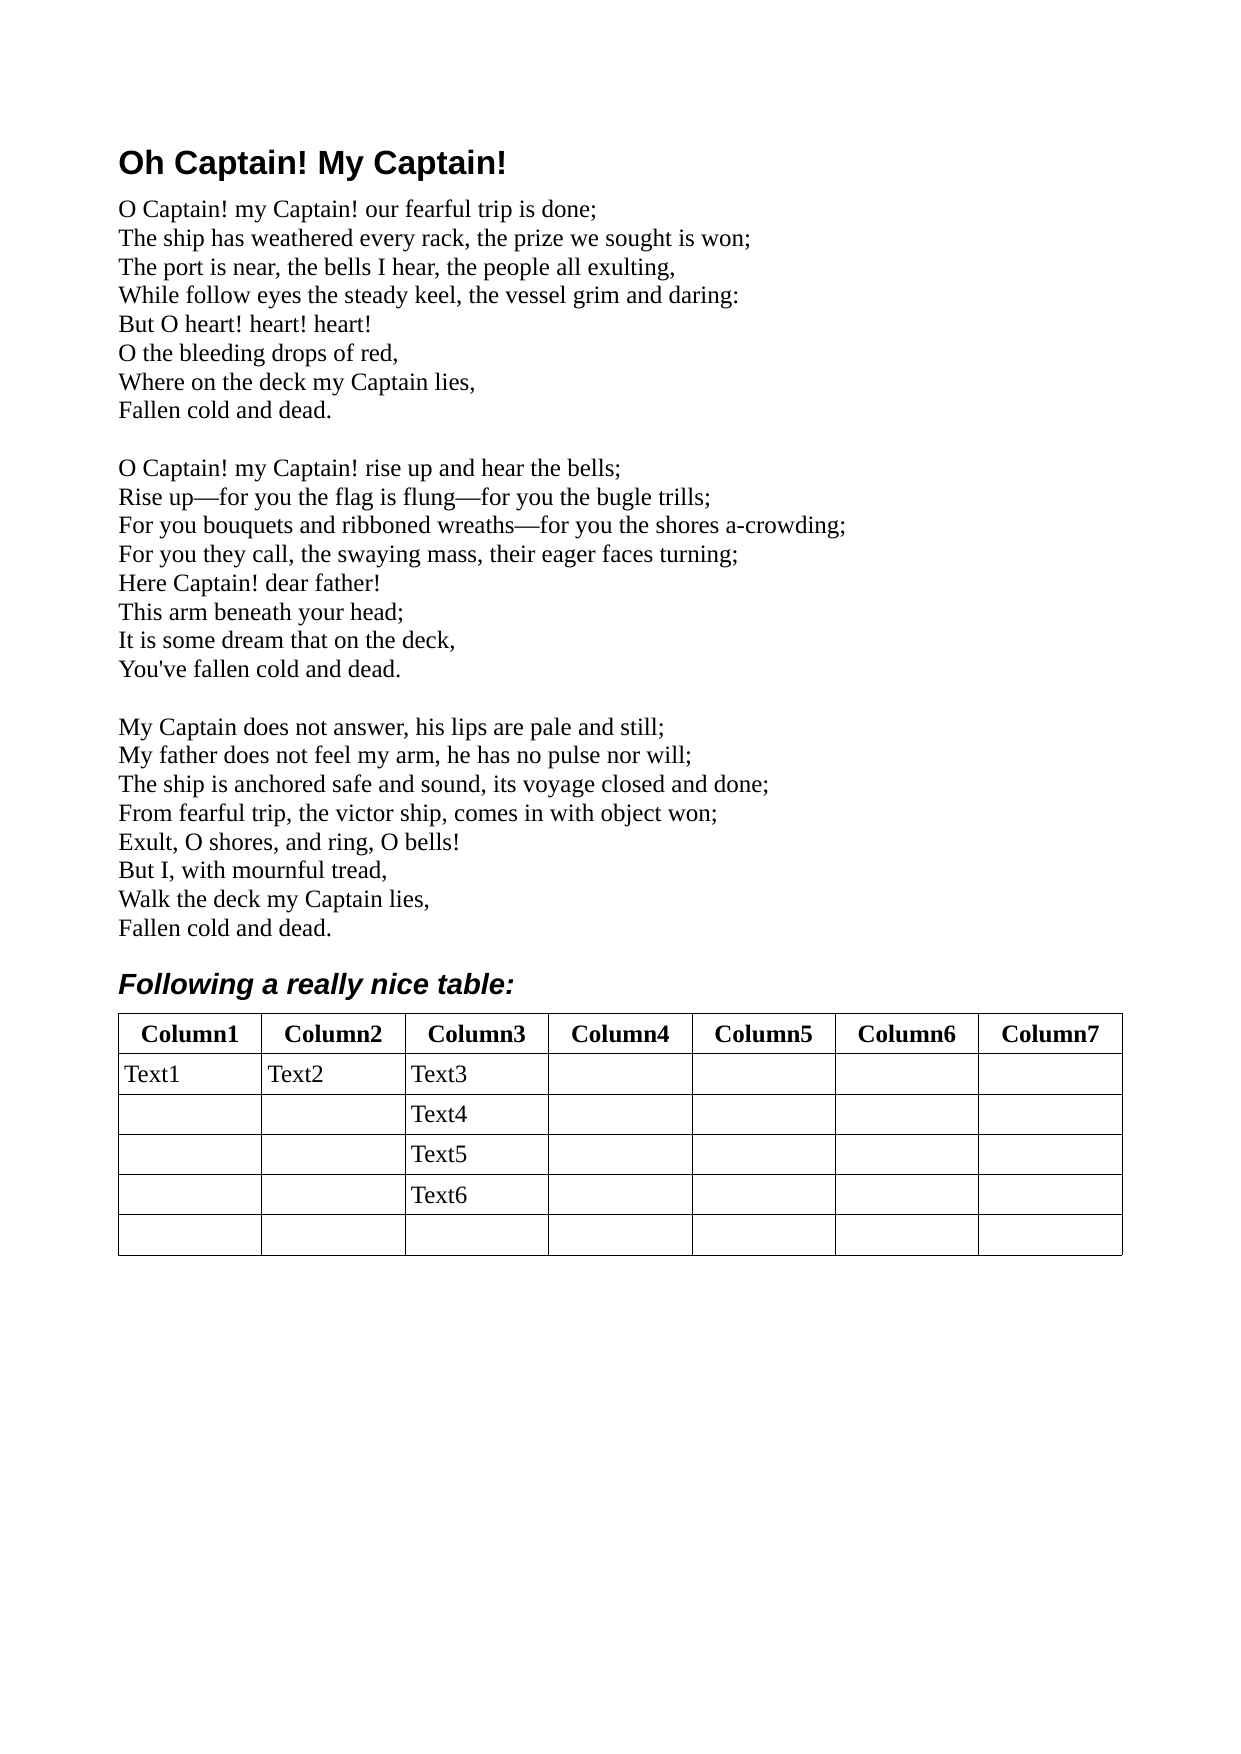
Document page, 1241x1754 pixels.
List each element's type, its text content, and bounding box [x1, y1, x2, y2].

table_cell Text4 [406, 1095, 548, 1134]
text O the bleeding drops of red, [118, 338, 1122, 367]
table_cell Text1 [119, 1054, 261, 1093]
text From fearful trip, the victor ship, comes in with object won; [118, 798, 1122, 827]
text Where on the deck my Captain lies, [118, 367, 1122, 396]
table_header Column4 [549, 1014, 692, 1053]
text This arm beneath your head; [118, 597, 1122, 626]
text Fallen cold and dead. [118, 913, 1122, 942]
table_cell [549, 1175, 692, 1214]
table_header Column6 [836, 1014, 978, 1053]
text But O heart! heart! heart! [118, 309, 1122, 338]
table_cell [979, 1135, 1122, 1174]
text The port is near, the bells I hear, the people all exulting, [118, 252, 1122, 281]
text The ship is anchored safe and sound, its voyage closed and done; [118, 769, 1122, 798]
text Here Captain! dear father! [118, 568, 1122, 597]
text Rise up—for you the flag is flung—for you the bugle trills; [118, 482, 1122, 511]
text Walk the deck my Captain lies, [118, 884, 1122, 913]
text The ship has weathered every rack, the prize we sought is won; [118, 223, 1122, 252]
table_cell [549, 1054, 692, 1093]
table_cell Text3 [406, 1054, 548, 1093]
table_cell Text2 [262, 1054, 405, 1093]
table_header Column3 [406, 1014, 548, 1053]
table_cell [262, 1215, 405, 1255]
table_header Column2 [262, 1014, 405, 1053]
table_cell [119, 1175, 261, 1214]
text While follow eyes the steady keel, the vessel grim and daring: [118, 281, 1122, 309]
table_cell [693, 1215, 835, 1255]
table_cell Text6 [406, 1175, 548, 1214]
text But I, with mournful tread, [118, 856, 1122, 884]
table_cell [262, 1095, 405, 1134]
text O Captain! my Captain! rise up and hear the bells; [118, 453, 1122, 482]
table_cell [836, 1095, 978, 1134]
table_cell [119, 1095, 261, 1134]
table_cell [693, 1135, 835, 1174]
table_cell [406, 1215, 548, 1255]
subtitle Following a really nice table: [118, 967, 1122, 1000]
table_cell [693, 1175, 835, 1214]
text My father does not feel my arm, he has no pulse nor will; [118, 741, 1122, 769]
table_header Column7 [979, 1014, 1122, 1053]
table_cell Text5 [406, 1135, 548, 1174]
table_cell [549, 1095, 692, 1134]
table_cell [119, 1215, 261, 1255]
text Fallen cold and dead. [118, 396, 1122, 424]
table_cell [693, 1095, 835, 1134]
table_cell [836, 1135, 978, 1174]
table_header Column1 [119, 1014, 261, 1053]
table_cell [836, 1175, 978, 1214]
table_cell [549, 1135, 692, 1174]
table_cell [693, 1054, 835, 1093]
subtitle Oh Captain! My Captain! [118, 143, 1122, 182]
table_header Column5 [693, 1014, 835, 1053]
text For you they call, the swaying mass, their eager faces turning; [118, 539, 1122, 568]
table_cell [979, 1175, 1122, 1214]
table_cell [262, 1135, 405, 1174]
table_cell [119, 1135, 261, 1174]
table_cell [262, 1175, 405, 1214]
text You've fallen cold and dead. [118, 654, 1122, 683]
table_cell [836, 1054, 978, 1093]
table_cell [979, 1054, 1122, 1093]
text My Captain does not answer, his lips are pale and still; [118, 712, 1122, 741]
text Exult, O shores, and ring, O bells! [118, 827, 1122, 856]
table_cell [979, 1215, 1122, 1255]
text It is some dream that on the deck, [118, 626, 1122, 654]
table_cell [549, 1215, 692, 1255]
text For you bouquets and ribboned wreaths—for you the shores a-crowding; [118, 511, 1122, 539]
text O Captain! my Captain! our fearful trip is done; [118, 194, 1122, 223]
table_cell [836, 1215, 978, 1255]
table_cell [979, 1095, 1122, 1134]
